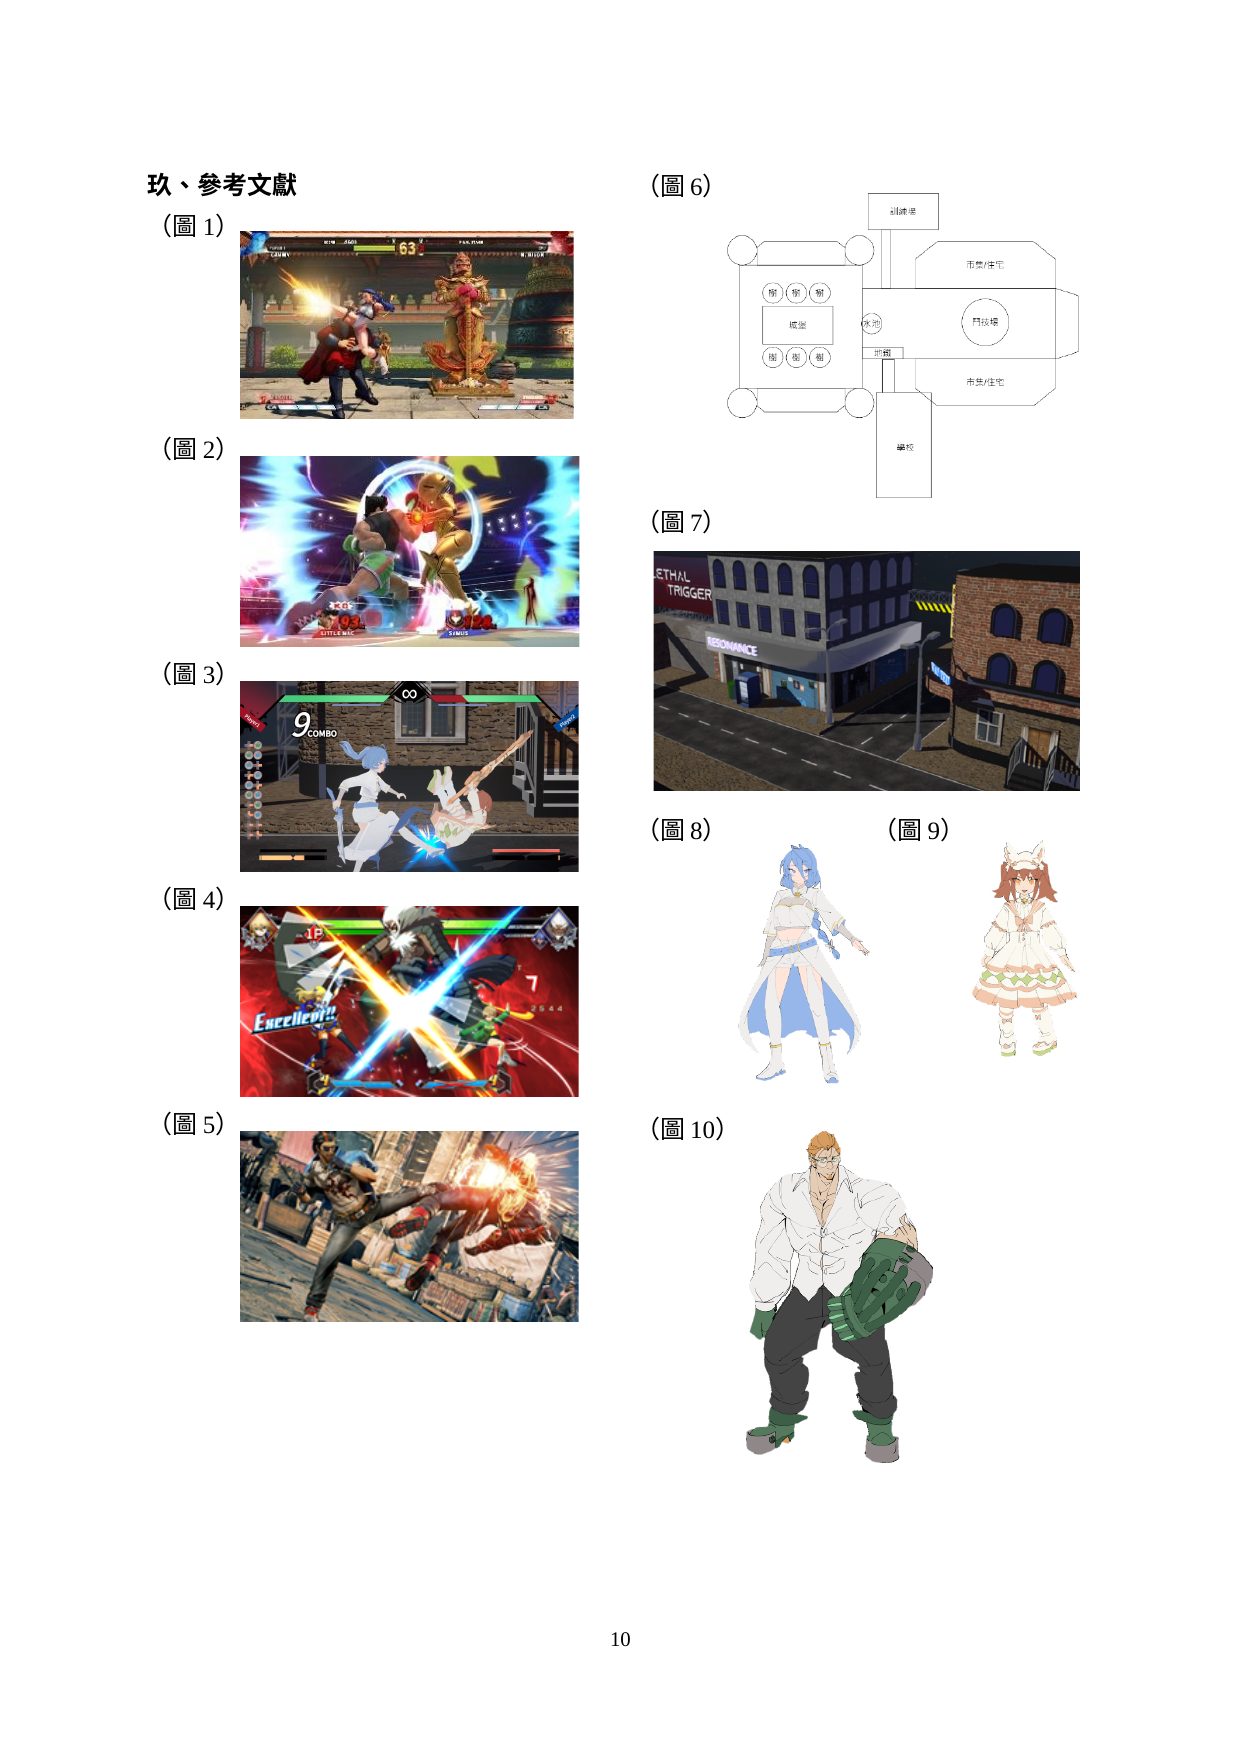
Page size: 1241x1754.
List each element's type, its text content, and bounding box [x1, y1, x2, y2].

picture [727, 831, 873, 1085]
text （圖7） [635, 502, 1093, 802]
text （圖4） [148, 877, 605, 1102]
picture [240, 1131, 579, 1322]
text （圖3） [148, 652, 605, 877]
picture [739, 1131, 933, 1463]
text （圖10） [635, 1102, 1093, 1477]
picture [240, 681, 579, 872]
picture [964, 831, 1080, 1059]
picture [240, 456, 580, 647]
text （圖8）（圖9） [635, 802, 1093, 1102]
text （圖5） [148, 1102, 605, 1327]
picture [653, 551, 1080, 791]
picture [240, 231, 574, 419]
text （圖2） [148, 427, 605, 652]
text 玖、參考文獻 [148, 164, 605, 202]
text （圖6） [635, 164, 1093, 502]
picture [240, 906, 579, 1097]
text （圖1） [148, 202, 605, 427]
picture [727, 193, 1079, 498]
